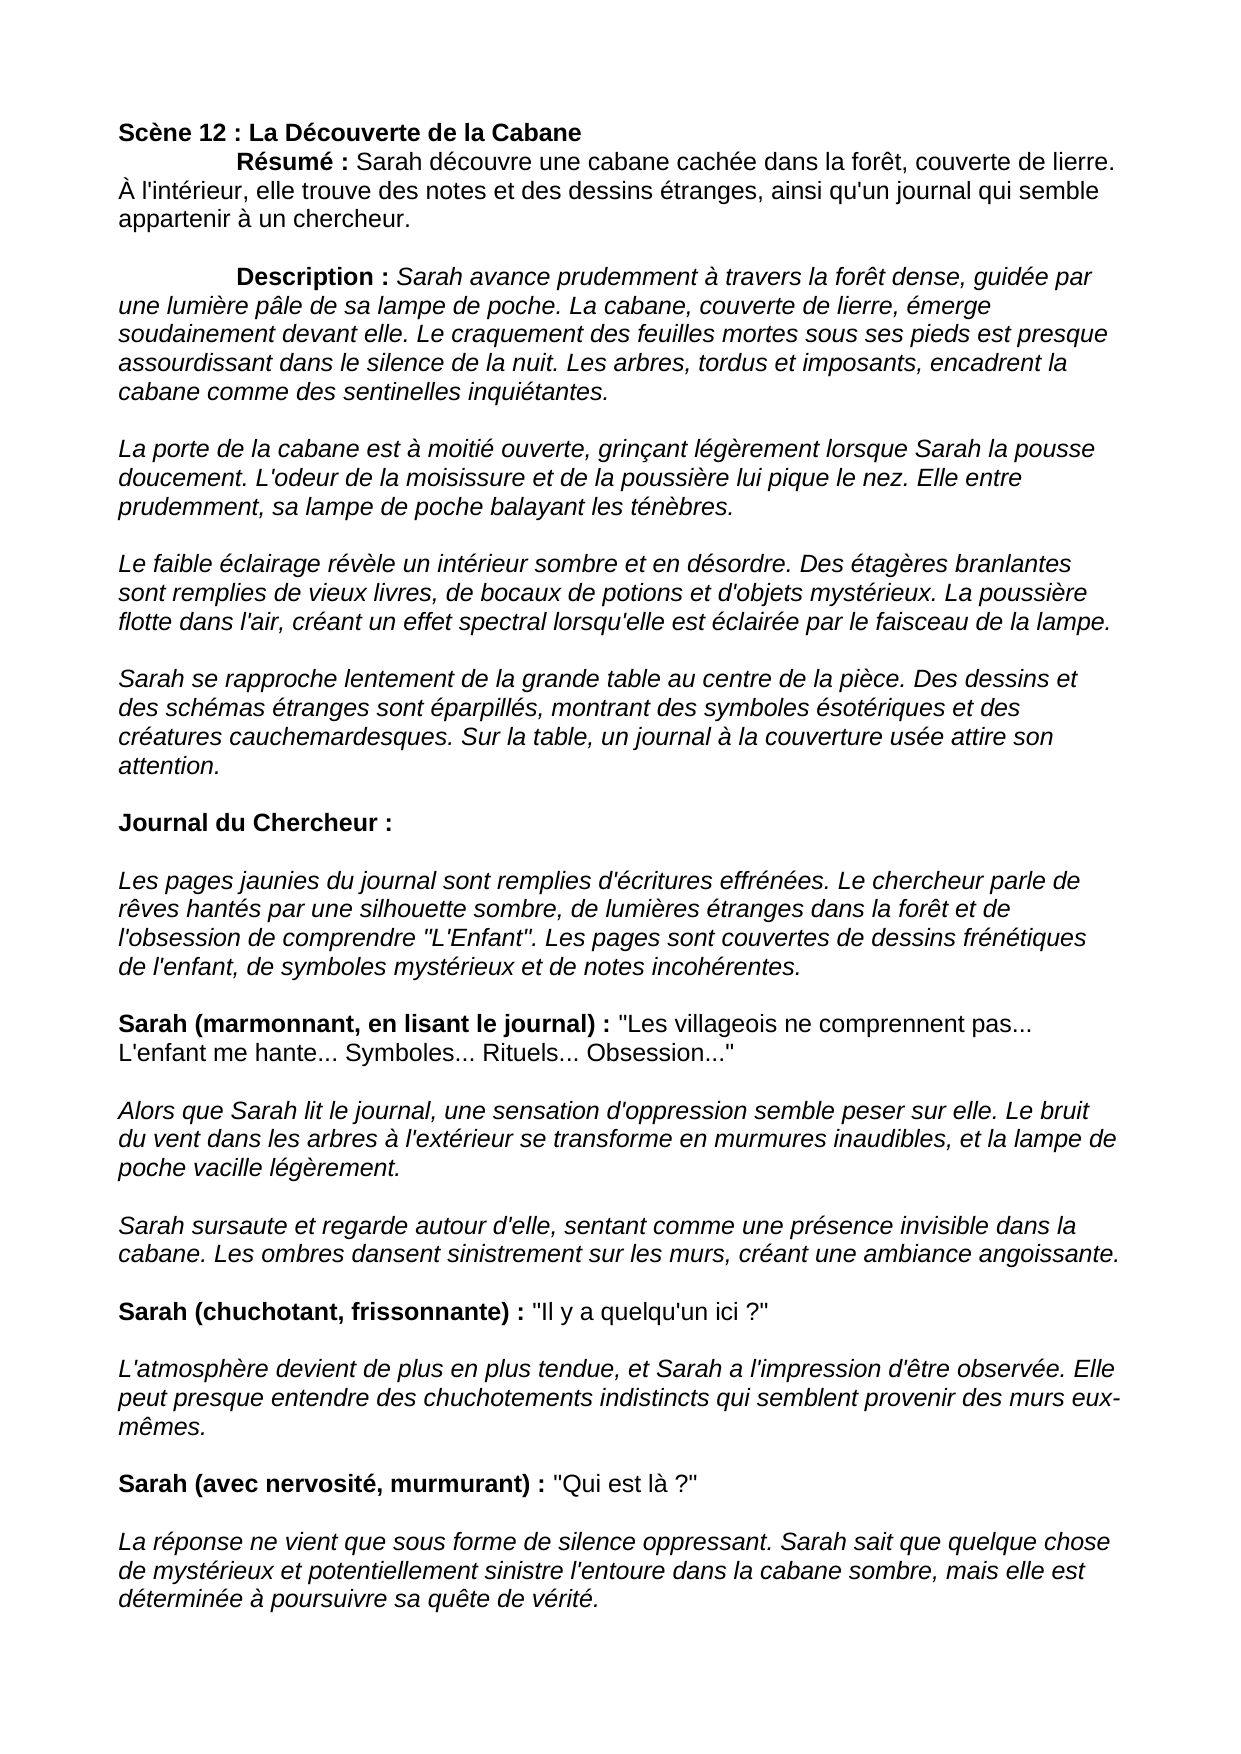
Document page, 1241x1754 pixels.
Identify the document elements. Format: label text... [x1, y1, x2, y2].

text Description : Sarah avance prudemment à travers la forêt dense, guidée par une lumière pâle de sa lampe de poche. La cabane, couverte de lierre, émerge soudainement devant elle. Le craquement des feuilles mortes sous ses pieds est presque assourdissant dans le silence de la nuit. Les arbres, tordus et imposants, encadrent la cabane comme des sentinelles inquiétantes. [118, 262, 1122, 406]
text Les pages jaunies du journal sont remplies d'écritures effrénées. Le chercheur parle de rêves hantés par une silhouette sombre, de lumières étranges dans la forêt et de l'obsession de comprendre "L'Enfant". Les pages sont couvertes de dessins frénétiques de l'enfant, de symboles mystérieux et de notes incohérentes. [118, 866, 1122, 981]
text Résumé : Sarah découvre une cabane cachée dans la forêt, couverte de lierre. À l'intérieur, elle trouve des notes et des dessins étranges, ainsi qu'un journal qui semble appartenir à un chercheur. [118, 147, 1122, 233]
text Le faible éclairage révèle un intérieur sombre et en désordre. Des étagères branlantes sont remplies de vieux livres, de bocaux de potions et d'objets mystérieux. La poussière flotte dans l'air, créant un effet spectral lorsqu'elle est éclairée par le faisceau de la lampe. [118, 549, 1122, 636]
text Journal du Chercheur : [118, 808, 1122, 837]
text Sarah (marmonnant, en lisant le journal) : "Les villageois ne comprennent pas... L'enfant me hante... Symboles... Rituels... Obsession..." [118, 1009, 1122, 1067]
text La réponse ne vient que sous forme de silence oppressant. Sarah sait que quelque chose de mystérieux et potentiellement sinistre l'entoure dans la cabane sombre, mais elle est déterminée à poursuivre sa quête de vérité. [118, 1527, 1122, 1613]
text La porte de la cabane est à moitié ouverte, grinçant légèrement lorsque Sarah la pousse doucement. L'odeur de la moisissure et de la poussière lui pique le nez. Elle entre prudemment, sa lampe de poche balayant les ténèbres. [118, 434, 1122, 521]
text Sarah sursaute et regarde autour d'elle, sentant comme une présence invisible dans la cabane. Les ombres dansent sinistrement sur les murs, créant une ambiance angoissante. [118, 1211, 1122, 1268]
text L'atmosphère devient de plus en plus tendue, et Sarah a l'impression d'être observée. Elle peut presque entendre des chuchotements indistincts qui semblent provenir des murs eux-mêmes. [118, 1354, 1122, 1441]
text Sarah (chuchotant, frissonnante) : "Il y a quelqu'un ici ?" [118, 1297, 1122, 1326]
text Sarah (avec nervosité, murmurant) : "Qui est là ?" [118, 1469, 1122, 1498]
text Sarah se rapproche lentement de la grande table au centre de la pièce. Des dessins et des schémas étranges sont éparpillés, montrant des symboles ésotériques et des créatures cauchemardesques. Sur la table, un journal à la couverture usée attire son attention. [118, 664, 1122, 779]
text Scène 12 : La Découverte de la Cabane [118, 118, 1122, 147]
text Alors que Sarah lit le journal, une sensation d'oppression semble peser sur elle. Le bruit du vent dans les arbres à l'extérieur se transforme en murmures inaudibles, et la lampe de poche vacille légèrement. [118, 1096, 1122, 1182]
